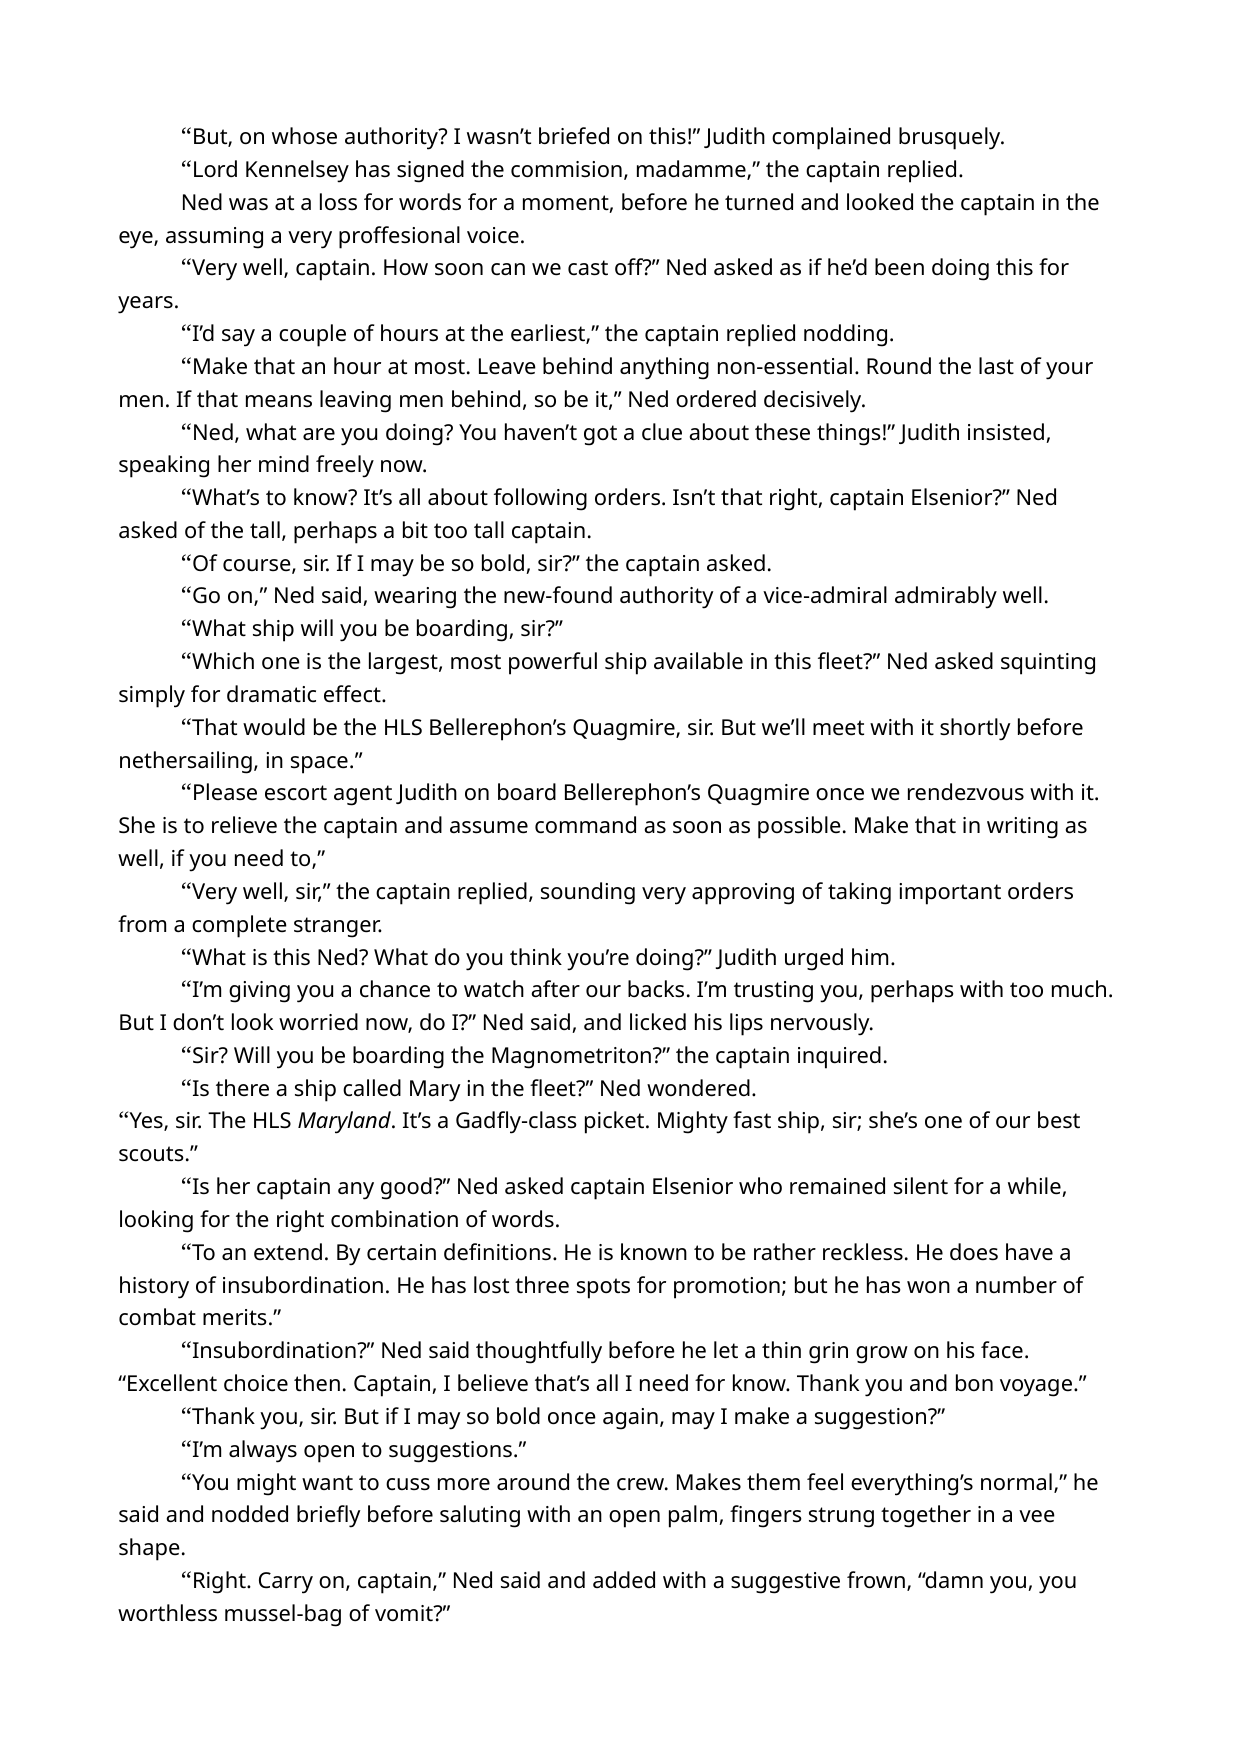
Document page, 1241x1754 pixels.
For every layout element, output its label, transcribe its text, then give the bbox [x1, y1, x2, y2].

text “Ned, what are you doing? You haven’t got a clue about these things!” Judith insisted, speaking her mind freely now. [118, 413, 1122, 479]
text “Which one is the largest, most powerful ship available in this fleet?” Ned asked squinting simply for dramatic effect. [118, 643, 1122, 709]
text “Is her captain any good?” Ned asked captain Elsenior who remained silent for a while, looking for the right combination of words. [118, 1168, 1122, 1234]
text “Please escort agent Judith on board Bellerephon’s Quagmire once we rendezvous with it. She is to relieve the captain and assume command as soon as possible. Make that in writing as well, if you need to,” [118, 774, 1122, 873]
text “What ship will you be boarding, sir?” [118, 610, 1122, 643]
text “Make that an hour at most. Leave behind anything non-essential. Round the last of your men. If that means leaving men behind, so be it,” Ned ordered decisively. [118, 348, 1122, 413]
text “Sir? Will you be boarding the Magnometriton?” the captain inquired. [118, 1037, 1122, 1070]
text “Go on,” Ned said, wearing the new-found authority of a vice-admiral admirably well. [118, 577, 1122, 610]
text “Lord Kennelsey has signed the commision, madamme,” the captain replied. [118, 151, 1122, 184]
text “Insubordination?” Ned said thoughtfully before he let a thin grin grow on his face. “Excellent choice then. Captain, I believe that’s all I need for know. Thank you and bon voyage.” [118, 1332, 1122, 1398]
text “Of course, sir. If I may be so bold, sir?” the captain asked. [118, 545, 1122, 577]
text “That would be the HLS Bellerephon’s Quagmire, sir. But we’ll meet with it shortly before nethersailing, in space.” [118, 709, 1122, 774]
text “Thank you, sir. But if I may so bold once again, may I make a suggestion?” [118, 1398, 1122, 1431]
text “Yes, sir. The HLS Maryland. It’s a Gadfly-class picket. Mighty fast ship, sir; she’s one of our best scouts.” [118, 1102, 1122, 1168]
text “I’d say a couple of hours at the earliest,” the captain replied nodding. [118, 315, 1122, 348]
text “What is this Ned? What do you think you’re doing?” Judith urged him. [118, 938, 1122, 971]
text “Very well, sir,” the captain replied, sounding very approving of taking important orders from a complete stranger. [118, 873, 1122, 938]
text Ned was at a loss for words for a moment, before he turned and looked the captain in the eye, assuming a very proffesional voice. [118, 184, 1122, 249]
text “But, on whose authority? I wasn’t briefed on this!” Judith complained brusquely. [118, 118, 1122, 151]
text “You might want to cuss more around the crew. Makes them feel everything’s normal,” he said and nodded briefly before saluting with an open palm, fingers strung together in a vee shape. [118, 1463, 1122, 1562]
text “What’s to know? It’s all about following orders. Isn’t that right, captain Elsenior?” Ned asked of the tall, perhaps a bit too tall captain. [118, 479, 1122, 545]
text “I’m always open to suggestions.” [118, 1431, 1122, 1463]
text “To an extend. By certain definitions. He is known to be rather reckless. He does have a history of insubordination. He has lost three spots for promotion; but he has won a number of combat merits.” [118, 1234, 1122, 1332]
text “Is there a ship called Mary in the fleet?” Ned wondered. [118, 1070, 1122, 1102]
text “I’m giving you a chance to watch after our backs. I’m trusting you, perhaps with too much. But I don’t look worried now, do I?” Ned said, and licked his lips nervously. [118, 971, 1122, 1037]
text “Very well, captain. How soon can we cast off?” Ned asked as if he’d been doing this for years. [118, 249, 1122, 315]
text “Right. Carry on, captain,” Ned said and added with a suggestive frown, “damn you, you worthless mussel-bag of vomit?” [118, 1562, 1122, 1627]
